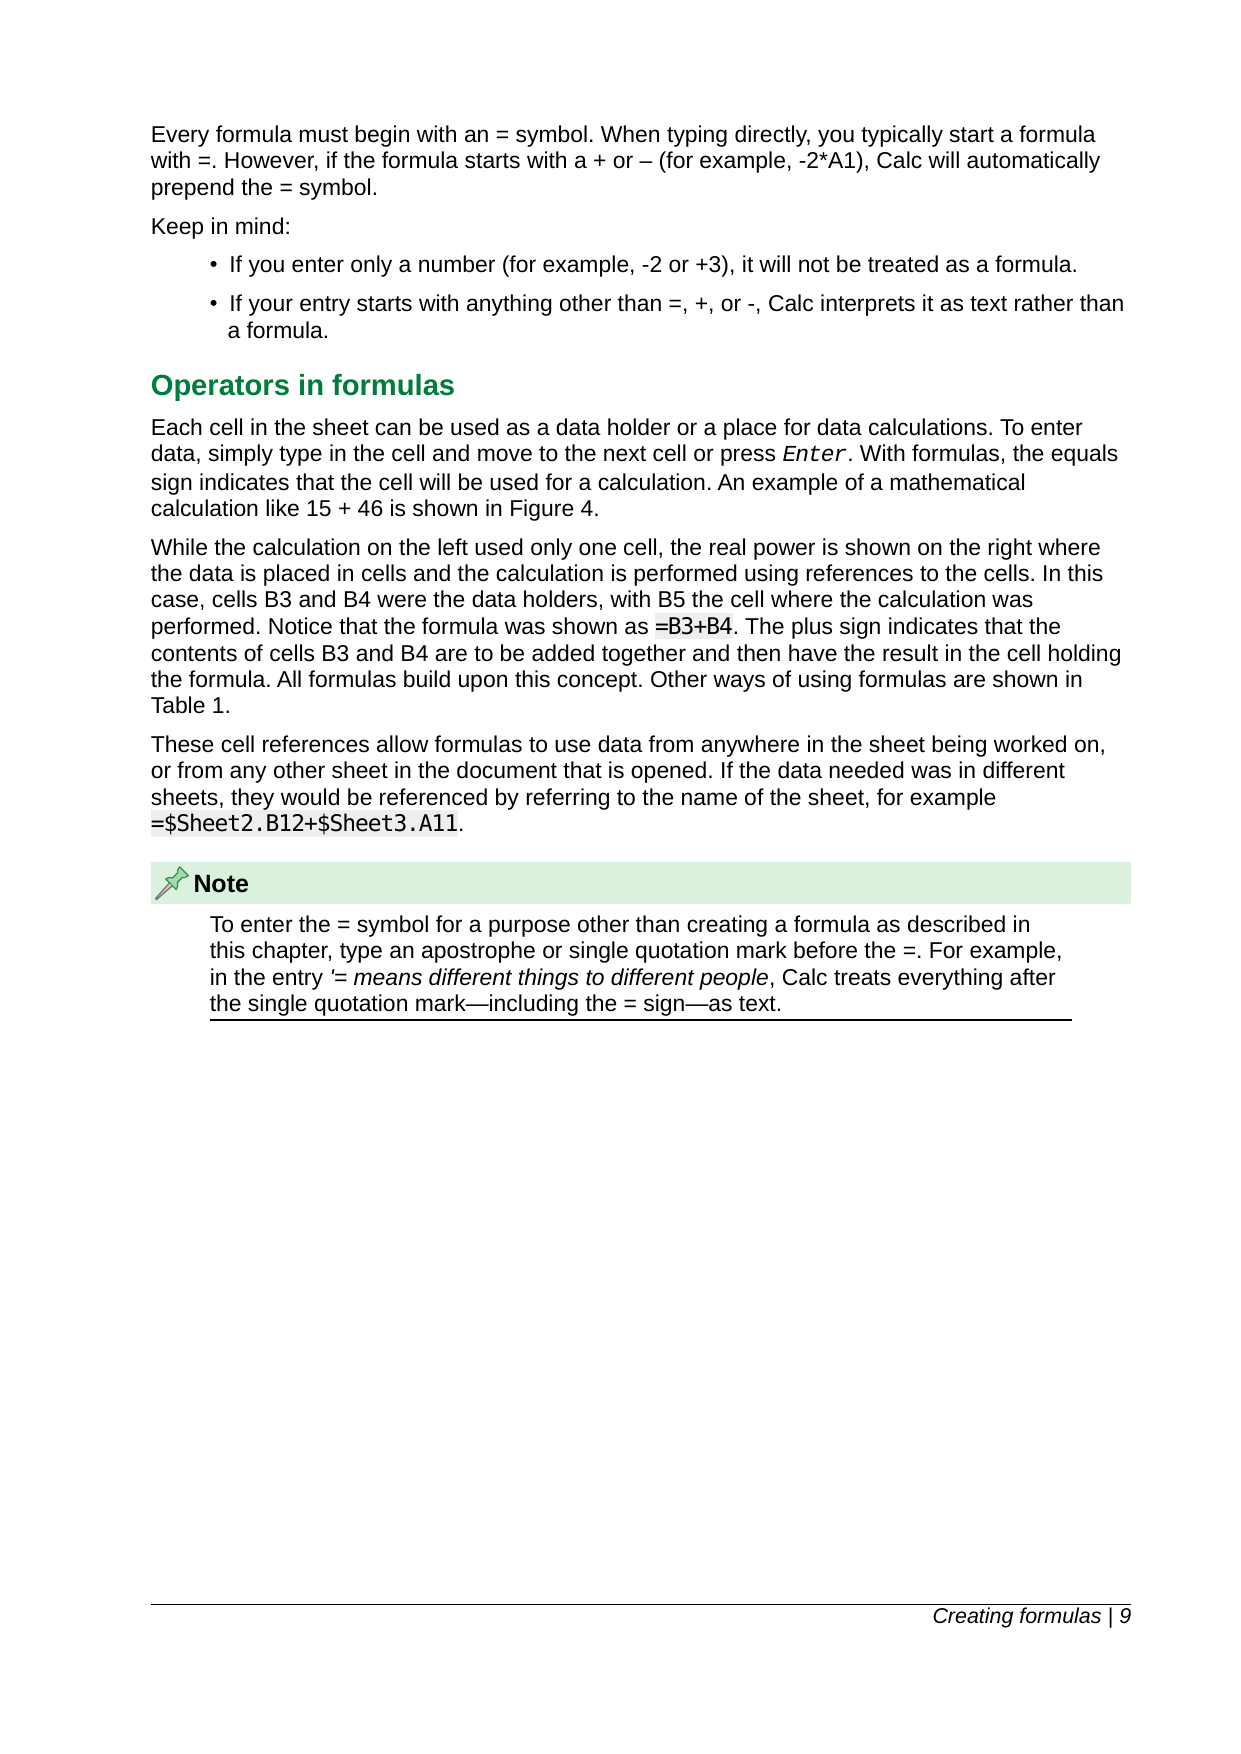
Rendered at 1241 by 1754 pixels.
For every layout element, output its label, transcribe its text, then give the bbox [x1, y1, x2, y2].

text Every formula must begin with an = symbol. When typing directly, you typically start a formula with =. However, if the formula starts with a + or – (for example, -2*A1), Calc will automatically prepend the = symbol. [151, 121, 1131, 200]
list Keep in mind: [151, 213, 1131, 239]
text These cell references allow formulas to use data from anywhere in the sheet being worked on, or from any other sheet in the document that is opened. If the data needed was in different sheets, they would be referenced by referring to the name of the sheet, for example =$Sheet2.B12+$Sheet3.A11. [151, 731, 1131, 837]
text Each cell in the sheet can be used as a data holder or a place for data calculations. To enter data, simply type in the cell and move to the next cell or press Enter. With formulas, the equals sign indicates that the cell will be used for a calculation. An example of a mathematical calculation like 15 + 46 is shown in Figure 4. [151, 414, 1131, 521]
list If you enter only a number (for example, -2 or +3), it will not be treated as a formula. [209, 251, 1131, 278]
subtitle Note [193, 862, 1131, 904]
subtitle Operators in formulas [151, 368, 1131, 401]
list If your entry starts with anything other than =, +, or -, Calc interprets it as text rather than a formula. [209, 290, 1131, 343]
text While the calculation on the left used only one cell, the real power is shown on the right where the data is placed in cells and the calculation is performed using references to the cells. In this case, cells B3 and B4 were the data holders, with B5 the cell where the calculation was performed. Notice that the formula was shown as =B3+B4. The plus sign indicates that the contents of cells B3 and B4 are to be added together and then have the result in the cell holding the formula. All formulas build upon this concept. Other ways of using formulas are shown in Table 1. [151, 534, 1131, 719]
text To enter the = symbol for a purpose other than creating a formula as described in this chapter, type an apostrophe or single quotation mark before the =. For example, in the entry '= means different things to different people, Calc treats everything after the single quotation mark—including the = sign—as text. [209, 911, 1072, 1021]
